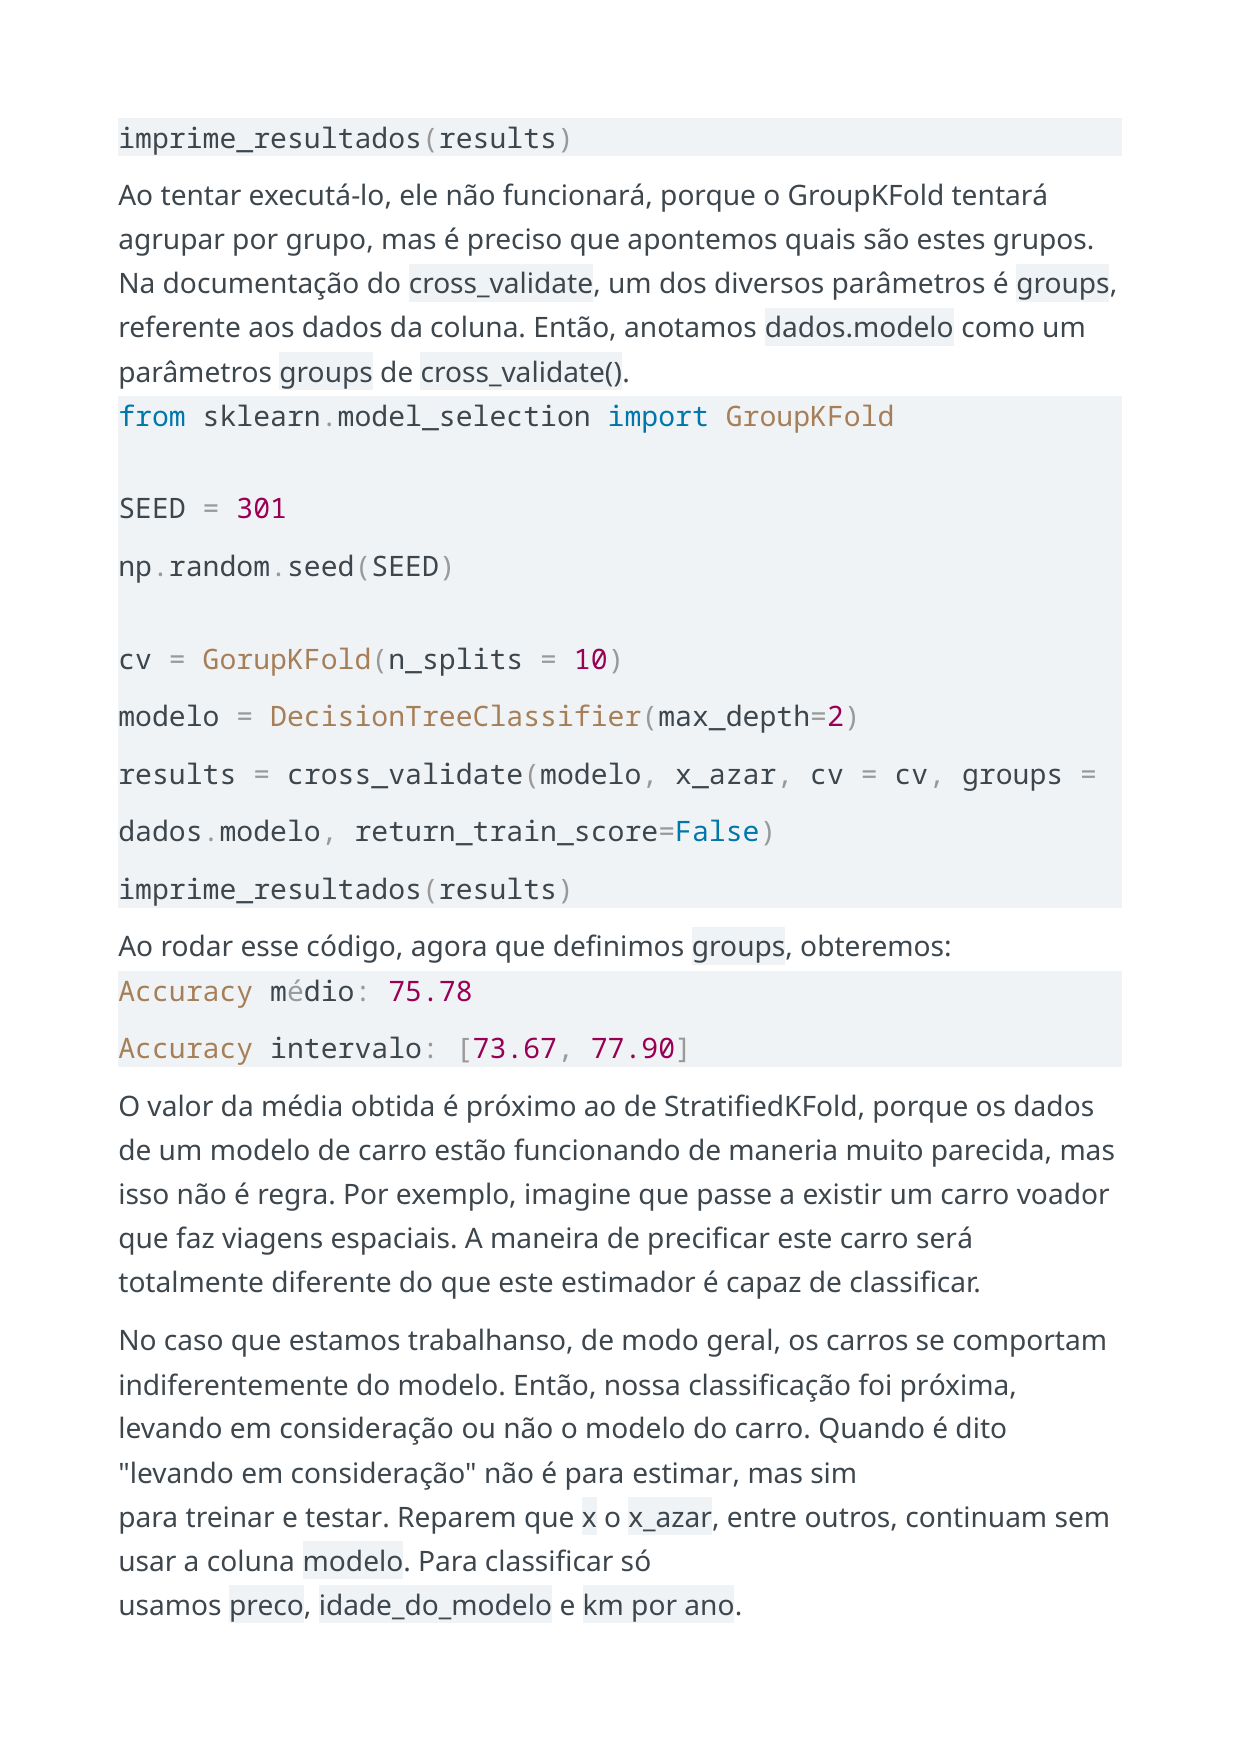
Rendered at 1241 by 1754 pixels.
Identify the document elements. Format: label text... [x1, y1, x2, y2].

text Ao tentar executá-lo, ele não funcionará, porque o GroupKFold tentará agrupar por grupo, mas é preciso que apontemos quais são estes grupos. Na documentação do cross_validate, um dos diversos parâmetros é groups, referente aos dados da coluna. Então, anotamos dados.modelo como um parâmetros groups de cross_validate(). [118, 176, 1122, 390]
text from sklearn.model_selection import GroupKFold [118, 396, 1122, 434]
text No caso que estamos trabalhanso, de modo geral, os carros se comportam indiferentemente do modelo. Então, nossa classificação foi próxima, levando em consideração ou não o modelo do carro. Quando é dito "levando em consideração" não é para estimar, mas sim para treinar e testar. Reparem que x o x_azar, entre outros, continuam sem usar a coluna modelo. Para classificar só usamos preco, idade_do_modelo e km por ano. [118, 1321, 1122, 1623]
text Accuracy intervalo: [73.67, 77.90] [118, 1028, 1122, 1067]
text cv = GorupKFold(n_splits = 10) [118, 639, 1122, 678]
text O valor da média obtida é próximo ao de StratifiedKFold, porque os dados de um modelo de carro estão funcionando de maneria muito parecida, mas isso não é regra. Por exemplo, imagine que passe a existir um carro voador que faz viagens espaciais. A maneira de precificar este carro será totalmente diferente do que este estimador é capaz de classificar. [118, 1086, 1122, 1300]
text imprime_resultados(results) [118, 869, 1122, 908]
text imprime_resultados(results) [118, 118, 1122, 156]
text results = cross_validate(modelo, x_azar, cv = cv, groups = dados.modelo, return_train_score=False) [118, 754, 1122, 850]
text Accuracy médio: 75.78 [118, 971, 1122, 1009]
text SEED = 301 [118, 489, 1122, 527]
text modelo = DecisionTreeClassifier(max_depth=2) [118, 697, 1122, 735]
text Ao rodar esse código, agora que definimos groups, obteremos: [118, 927, 1122, 965]
text np.random.seed(SEED) [118, 546, 1122, 585]
